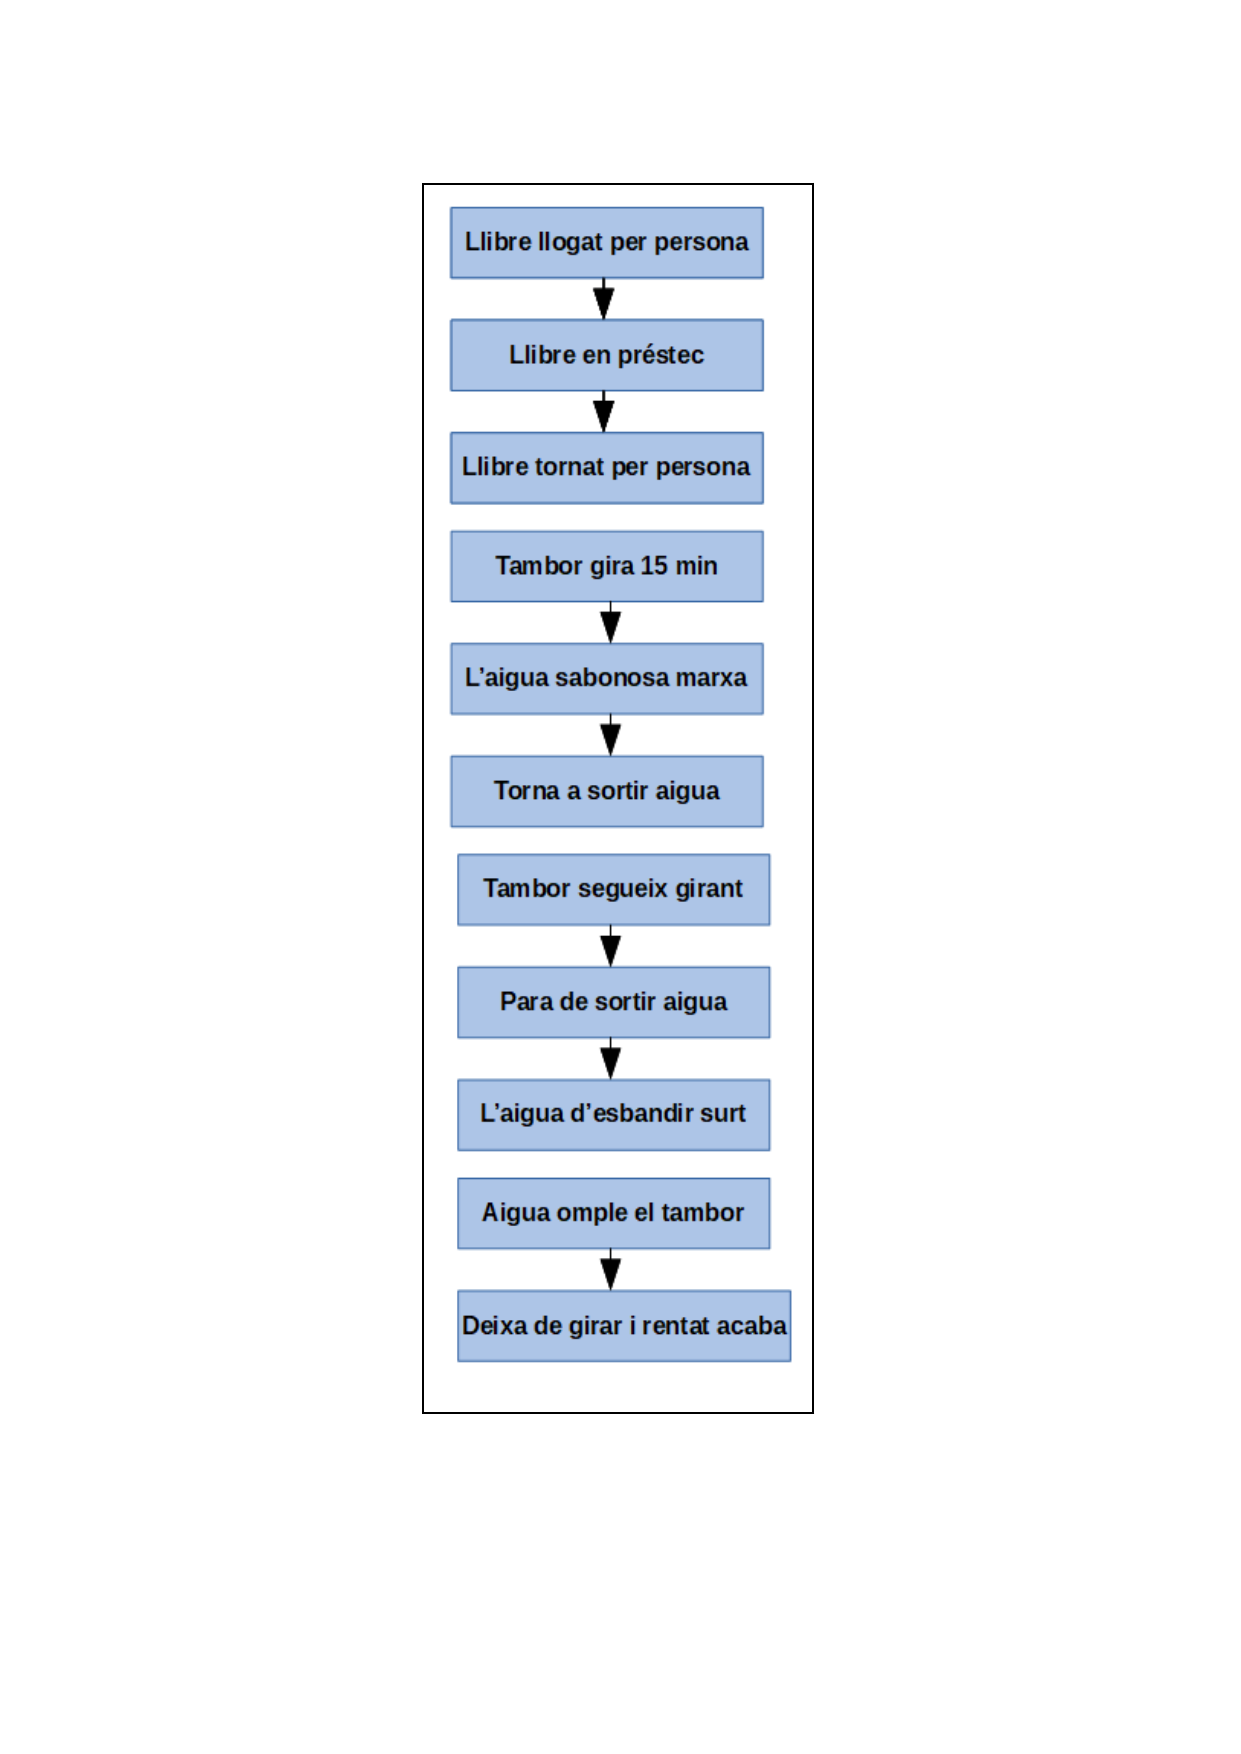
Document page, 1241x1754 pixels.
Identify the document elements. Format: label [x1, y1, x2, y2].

picture [427, 187, 810, 1409]
